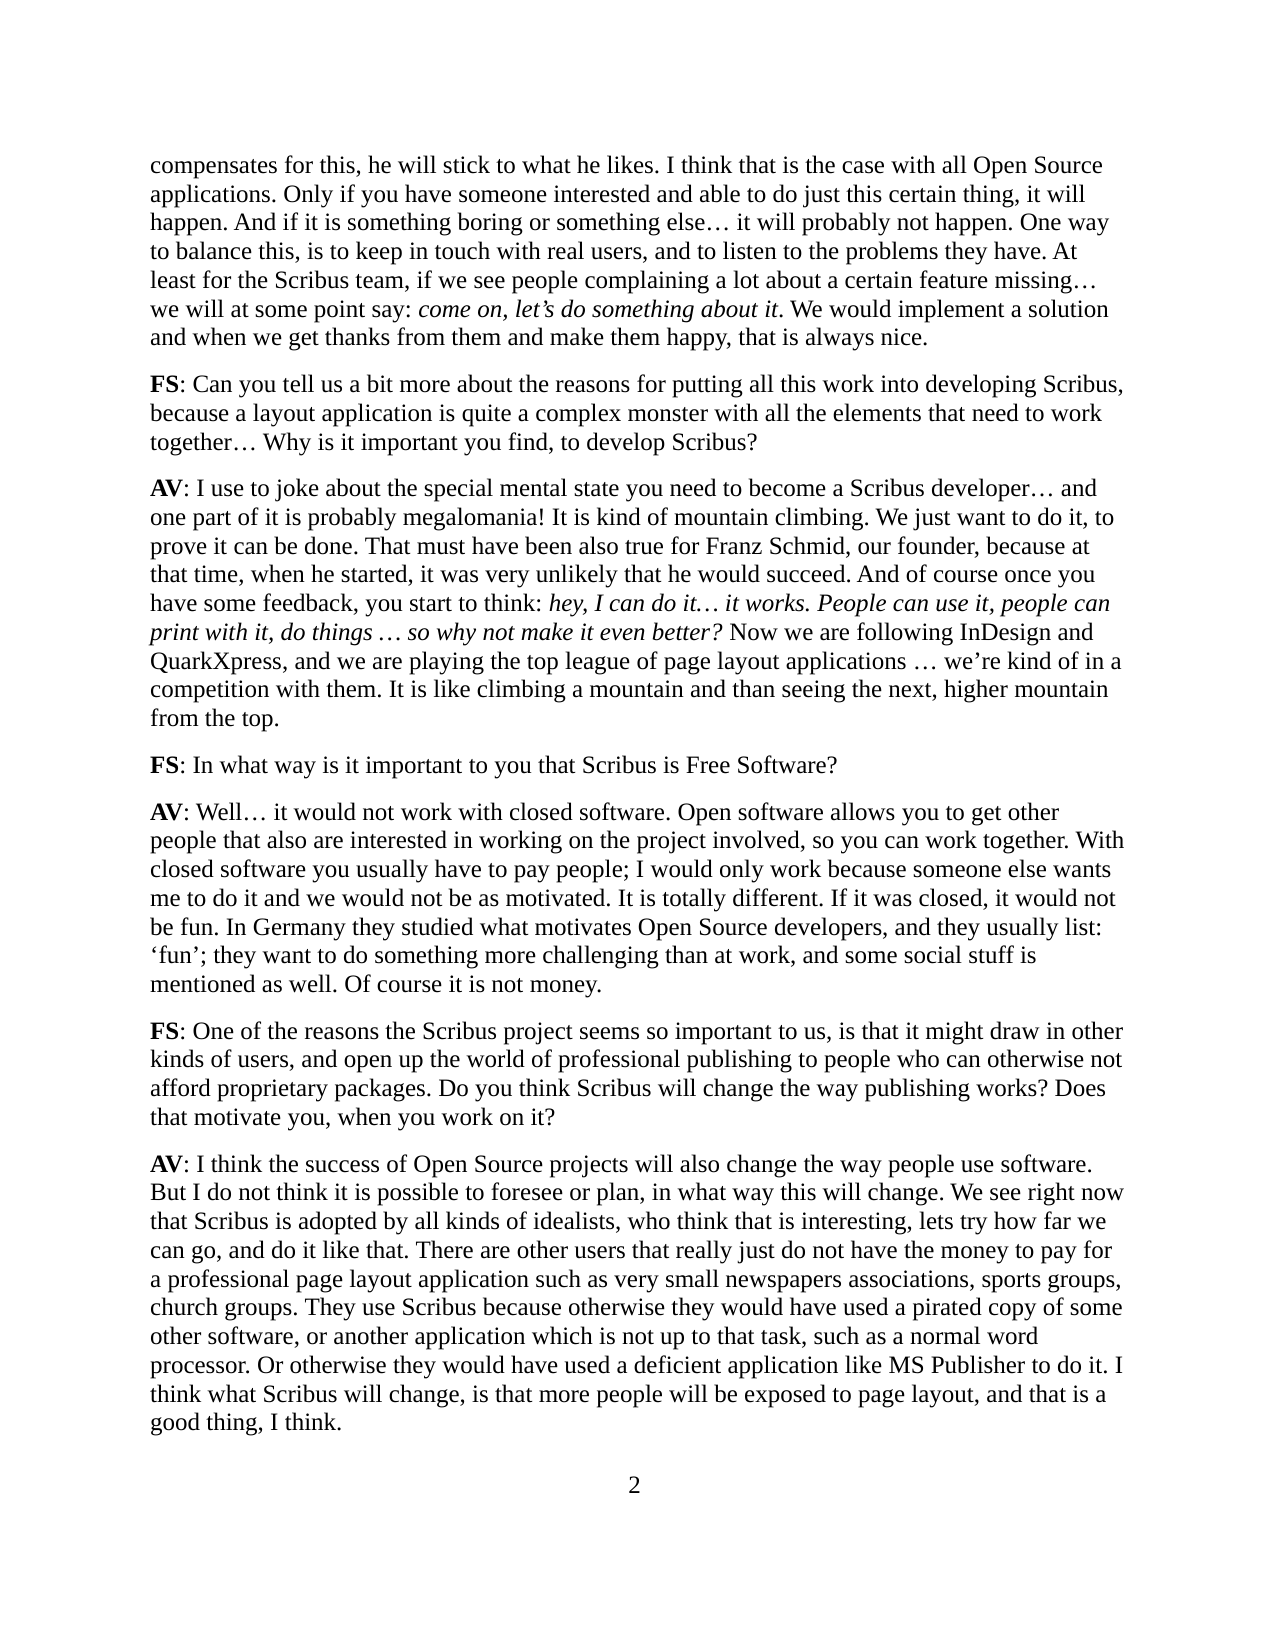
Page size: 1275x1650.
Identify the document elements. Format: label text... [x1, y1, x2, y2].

text compensates for this, he will stick to what he likes. I think that is the case with all Open Source applications. Only if you have someone interested and able to do just this certain thing, it will happen. And if it is something boring or something else… it will probably not happen. One way to balance this, is to keep in touch with real users, and to listen to the problems they have. At least for the Scribus team, if we see people complaining a lot about a certain feature missing… we will at some point say: come on, let’s do something about it. We would implement a solution and when we get thanks from them and make them happy, that is always nice. [150, 150, 1125, 351]
text AV: I think the success of Open Source projects will also change the way people use software. But I do not think it is possible to foresee or plan, in what way this will change. We see right now that Scribus is adopted by all kinds of idealists, who think that is interesting, lets try how far we can go, and do it like that. There are other users that really just do not have the money to pay for a professional page layout application such as very small newspapers associations, sports groups, church groups. They use Scribus because otherwise they would have used a pirated copy of some other software, or another application which is not up to that task, such as a normal word processor. Or otherwise they would have used a deficient application like MS Publisher to do it. I think what Scribus will change, is that more people will be exposed to page layout, and that is a good thing, I think. [150, 1149, 1125, 1436]
text FS: In what way is it important to you that Scribus is Free Software? [150, 750, 1125, 779]
text FS: One of the reasons the Scribus project seems so important to us, is that it might draw in other kinds of users, and open up the world of professional publishing to people who can otherwise not afford proprietary packages. Do you think Scribus will change the way publishing works? Does that motivate you, when you work on it? [150, 1016, 1125, 1131]
text FS: Can you tell us a bit more about the reasons for putting all this work into developing Scribus, because a layout application is quite a complex monster with all the elements that need to work together… Why is it important you find, to develop Scribus? [150, 369, 1125, 455]
text AV: I use to joke about the special mental state you need to become a Scribus developer… and one part of it is probably megalomania! It is kind of mountain climbing. We just want to do it, to prove it can be done. That must have been also true for Franz Schmid, our founder, because at that time, when he started, it was very unlikely that he would succeed. And of course once you have some feedback, you start to think: hey, I can do it… it works. People can use it, people can print with it, do things … so why not make it even better? Now we are following InDesign and QuarkXpress, and we are playing the top league of page layout applications … we’re kind of in a competition with them. It is like climbing a mountain and than seeing the next, higher mountain from the top. [150, 473, 1125, 732]
text AV: Well… it would not work with closed software. Open software allows you to get other people that also are interested in working on the project involved, so you can work together. With closed software you usually have to pay people; I would only work because someone else wants me to do it and we would not be as motivated. It is totally different. If it was closed, it would not be fun. In Germany they studied what motivates Open Source developers, and they usually list: ‘fun’; they want to do something more challenging than at work, and some social stuff is mentioned as well. Of course it is not money. [150, 797, 1125, 998]
